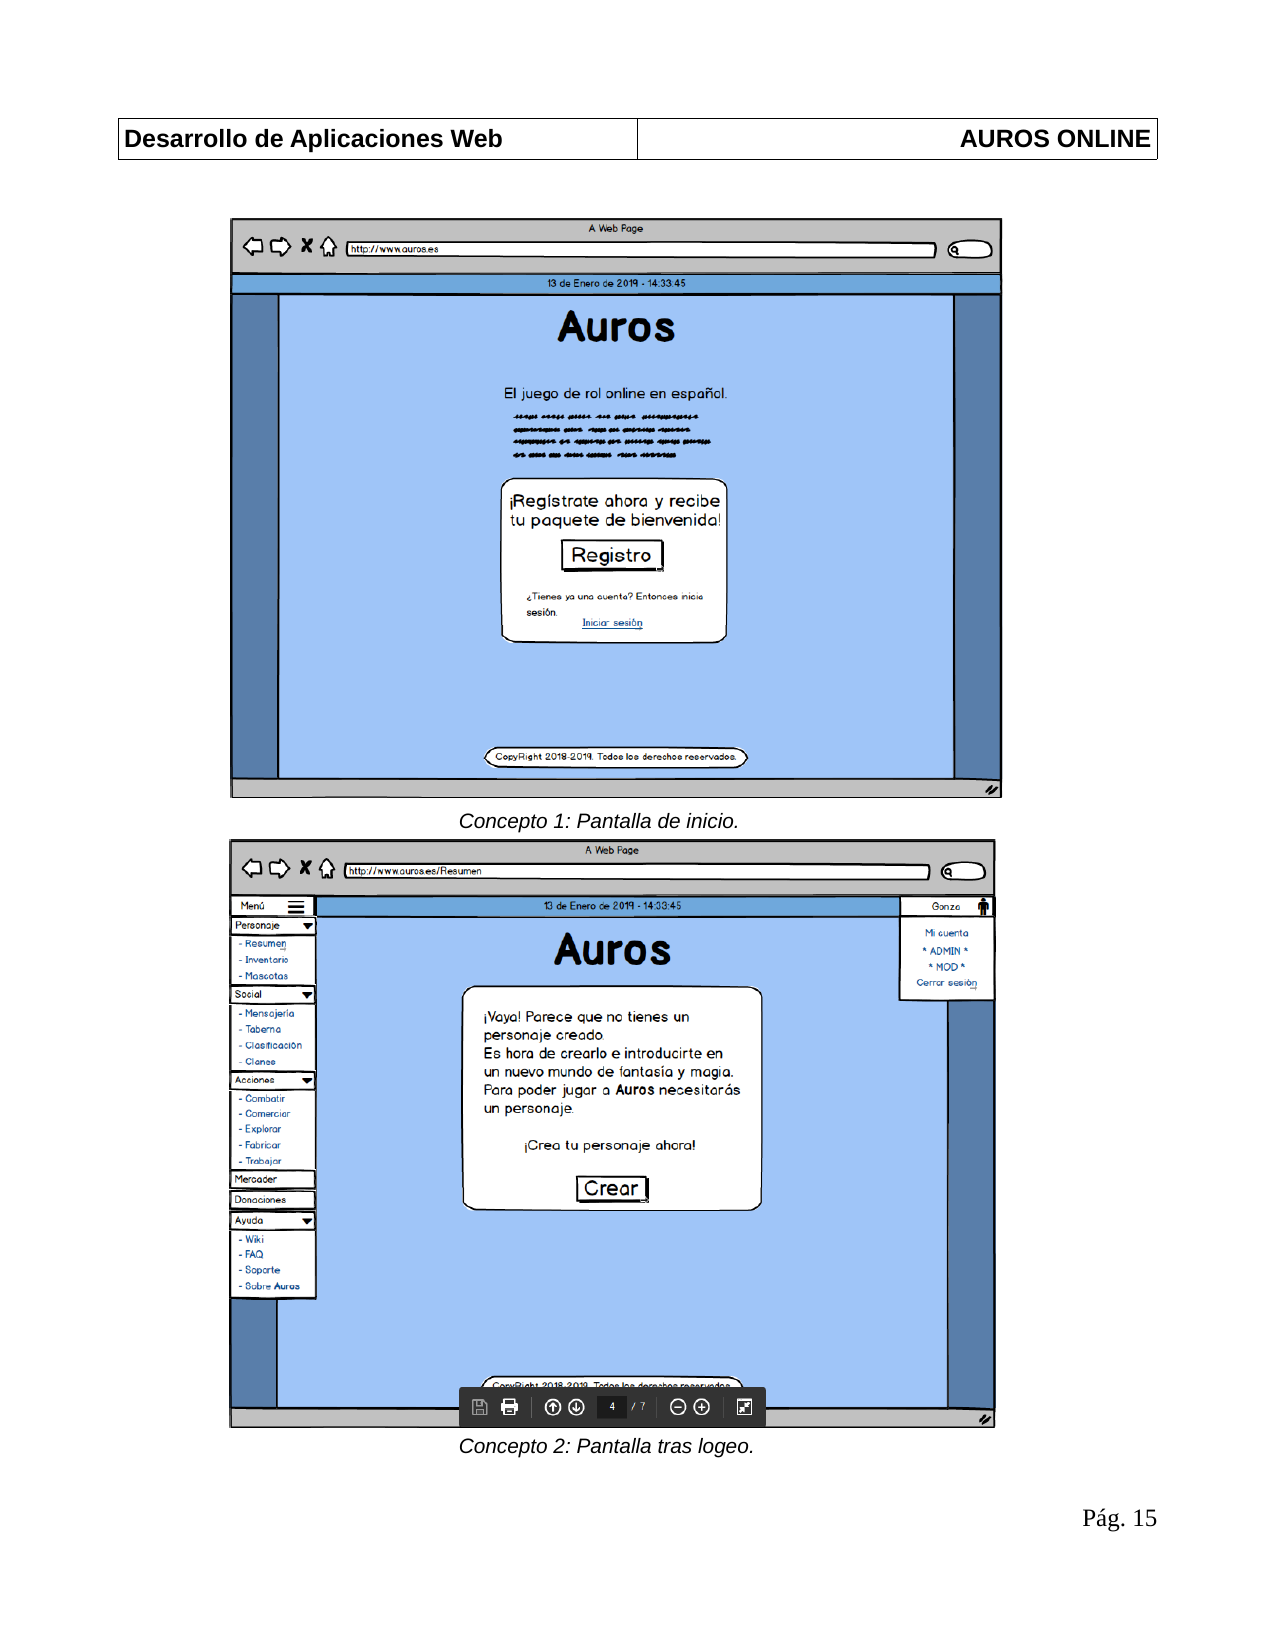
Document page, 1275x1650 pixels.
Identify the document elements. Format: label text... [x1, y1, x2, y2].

text Concepto 2: Pantalla tras logeo. [163, 844, 1112, 1457]
text Concepto 1: Pantalla de inicio. [163, 217, 1112, 833]
picture [229, 216, 1003, 801]
picture [228, 839, 997, 1430]
